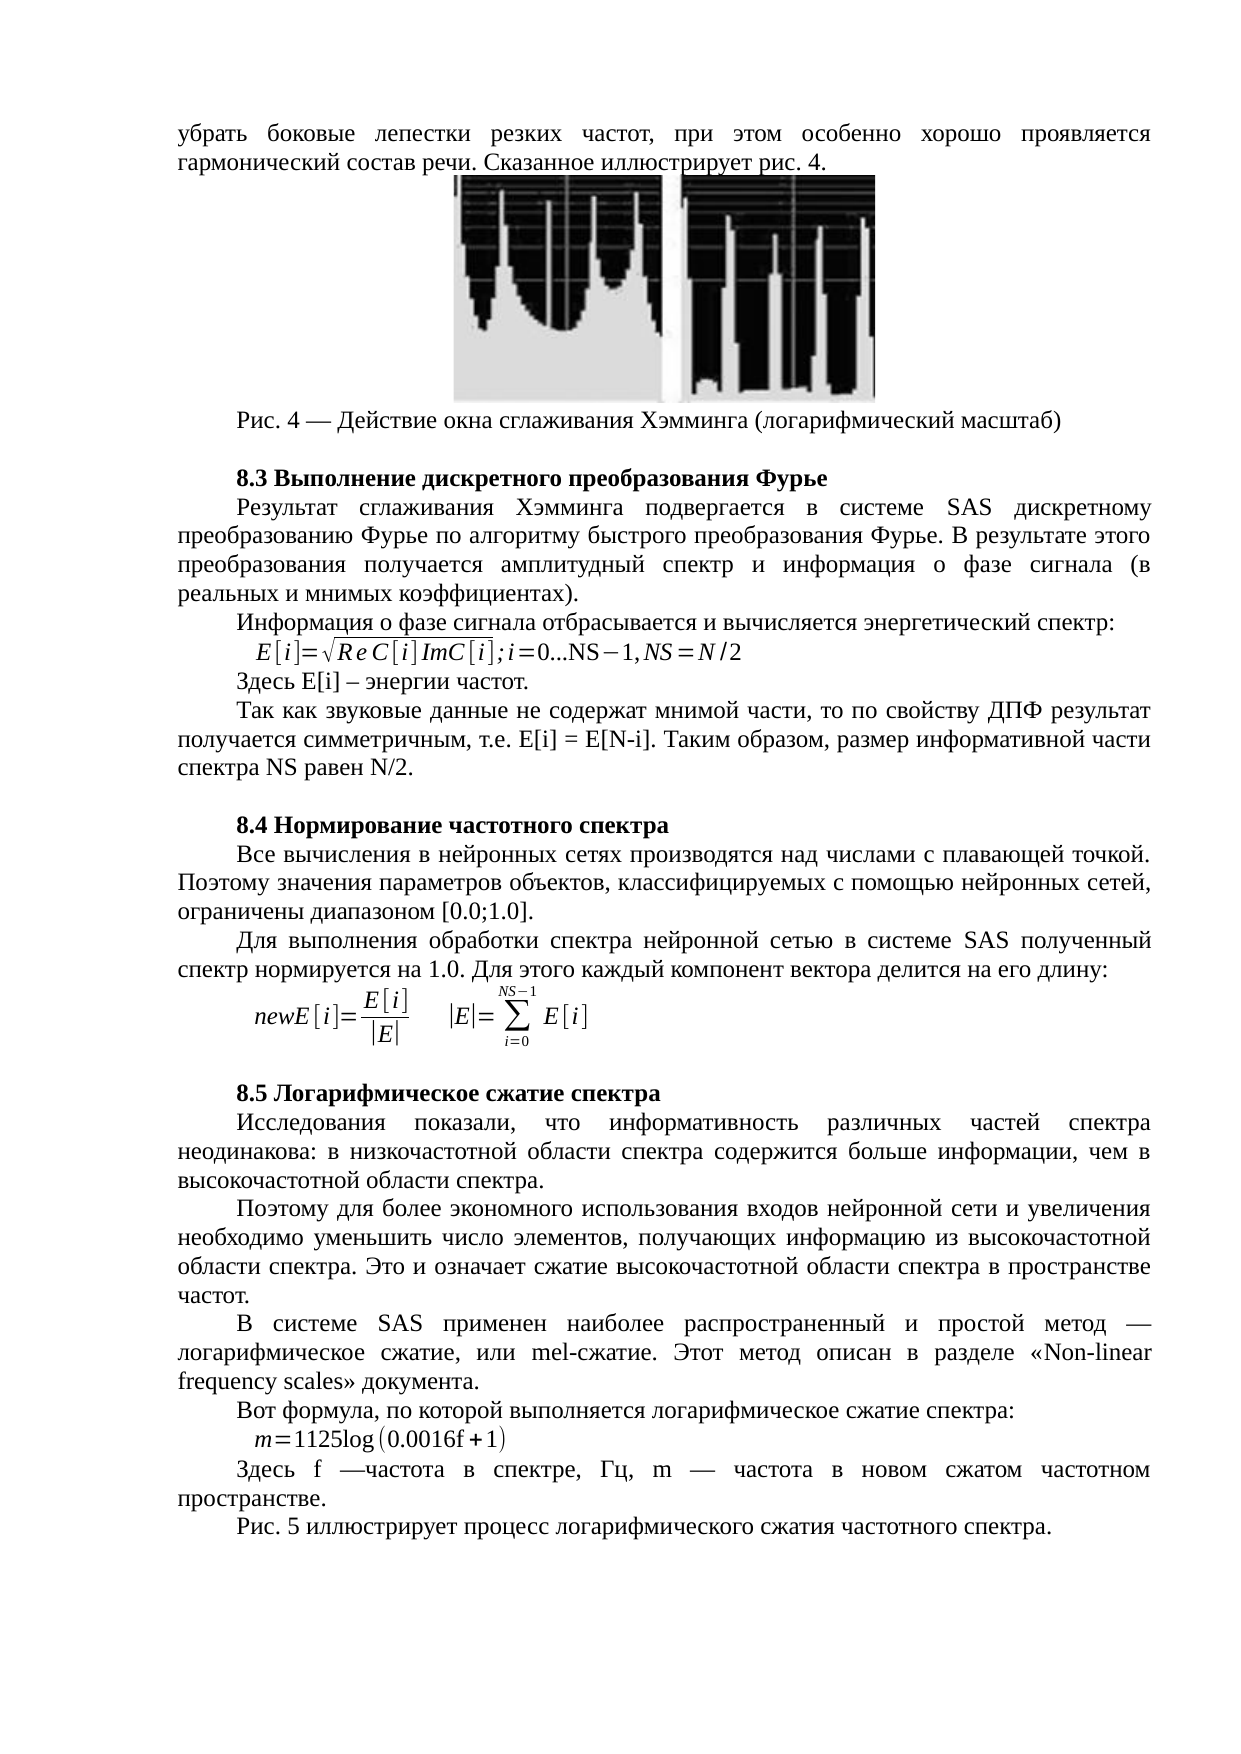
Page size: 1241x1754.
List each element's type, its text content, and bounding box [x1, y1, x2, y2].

text Так как звуковые данные не содержат мнимой части, то по свойству ДПФ результат получается симметричным, т.е. E[i] = E[N-i]. Таким образом, размер информативной части спектра NS равен N/2. [177, 695, 1152, 781]
text Вот формула, по которой выполняется логарифмическое сжатие спектра: [177, 1395, 1152, 1423]
text В системе SAS применен наиболее распространенный и простой метод — логарифмическое сжатие, или mel-сжатие. Этот метод описан в разделе «Non-linear frequency scales» документа. [177, 1308, 1152, 1395]
text Исследования показали, что информативность различных частей спектра неодинакова: в низкочастотной области спектра содержится больше информации, чем в высокочастотной области спектра. [177, 1107, 1152, 1193]
text Здесь E[i] – энергии частот. [177, 666, 1152, 695]
text Все вычисления в нейронных сетях производятся над числами с плавающей точкой. Поэтому значения параметров объектов, классифицируемых с помощью нейронных сетей, ограничены диапазоном [0.0;1.0]. [177, 839, 1152, 925]
text Поэтому для более экономного использования входов нейронной сети и увеличения необходимо уменьшить число элементов, получающих информацию из высокочастотной области спектра. Это и означает сжатие высокочастотной области спектра в пространстве частот. [177, 1193, 1152, 1308]
text 8.4 Нормирование частотного спектра [177, 810, 1152, 839]
picture [453, 175, 876, 403]
text 8.5 Логарифмическое сжатие спектра [177, 1078, 1152, 1107]
text 8.3 Выполнение дискретного преобразования Фурье [177, 463, 1152, 492]
text Для выполнения обработки спектра нейронной сетью в системе SAS полученный спектр нормируется на 1.0. Для этого каждый компонент вектора делится на его длину: [177, 925, 1152, 982]
text Рис. 5 иллюстрирует процесс логарифмического сжатия частотного спектра. [177, 1511, 1152, 1540]
text Информация о фазе сигнала отбрасывается и вычисляется энергетический спектр: [177, 607, 1152, 636]
text Результат сглаживания Хэмминга подвергается в системе SAS дискретному преобразованию Фурье по алгоритму быстрого преобразования Фурье. В результате этого преобразования получается амплитудный спектр и информация о фазе сигнала (в реальных и мнимых коэффициентах). [177, 492, 1152, 607]
text убрать боковые лепестки резких частот, при этом особенно хорошо проявляется гармонический состав речи. Сказанное иллюстрирует рис. 4. [177, 118, 1152, 176]
text Рис. 4 — Действие окна сглаживания Хэмминга (логарифмический масштаб) [177, 406, 1152, 434]
text Здесь f —частота в спектре, Гц, m — частота в новом сжатом частотном пространстве. [177, 1454, 1152, 1511]
